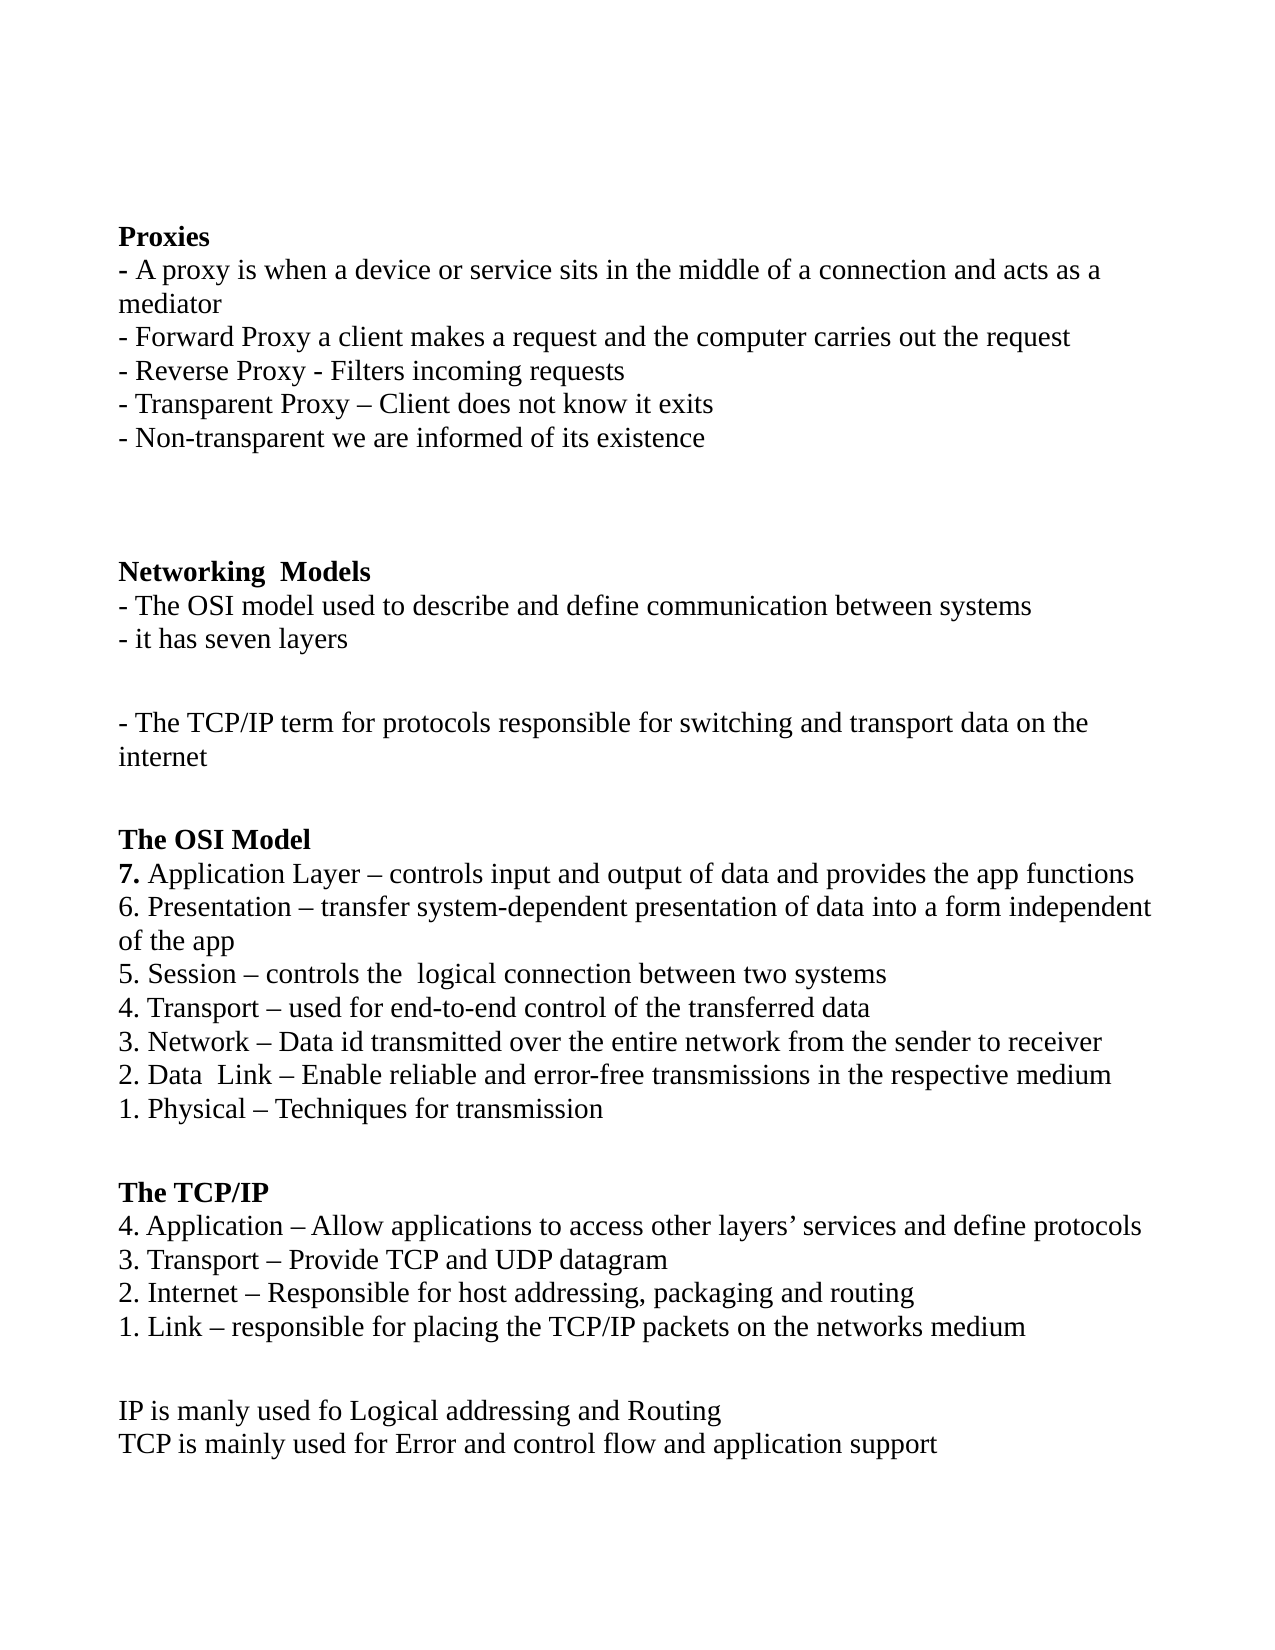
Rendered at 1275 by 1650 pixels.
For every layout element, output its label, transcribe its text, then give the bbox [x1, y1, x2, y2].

text - Transparent Proxy – Client does not know it exits [118, 386, 1157, 420]
text 1. Link – responsible for placing the TCP/IP packets on the networks medium [118, 1309, 1157, 1342]
text 1. Physical – Techniques for transmission [118, 1091, 1157, 1124]
text 2. Data Link – Enable reliable and error-free transmissions in the respective medium [118, 1057, 1157, 1091]
text 7. Application Layer – controls input and output of data and provides the app functions [118, 856, 1157, 889]
text 4. Transport – used for end-to-end control of the transferred data [118, 990, 1157, 1024]
text - Non-transparent we are informed of its existence [118, 420, 1157, 453]
text Networking Models [118, 554, 1157, 588]
text - Reverse Proxy - Filters incoming requests [118, 353, 1157, 386]
text The TCP/IP [118, 1175, 1157, 1208]
text Proxies [118, 219, 1157, 252]
text IP is manly used fo Logical addressing and Routing [118, 1393, 1157, 1426]
text - Forward Proxy a client makes a request and the computer carries out the request [118, 319, 1157, 353]
text - A proxy is when a device or service sits in the middle of a connection and acts as a mediator [118, 252, 1157, 319]
text TCP is mainly used for Error and control flow and application support [118, 1426, 1157, 1460]
text 2. Internet – Responsible for host addressing, packaging and routing [118, 1275, 1157, 1309]
text The OSI Model [118, 822, 1157, 856]
text - The OSI model used to describe and define communication between systems [118, 588, 1157, 621]
text 5. Session – controls the logical connection between two systems [118, 957, 1157, 990]
text - The TCP/IP term for protocols responsible for switching and transport data on the internet [118, 705, 1157, 772]
text 4. Application – Allow applications to access other layers’ services and define protocols [118, 1208, 1157, 1242]
text 3. Network – Data id transmitted over the entire network from the sender to receiver [118, 1024, 1157, 1057]
text 6. Presentation – transfer system-dependent presentation of data into a form independent of the app [118, 889, 1157, 957]
text 3. Transport – Provide TCP and UDP datagram [118, 1242, 1157, 1275]
text - it has seven layers [118, 621, 1157, 655]
